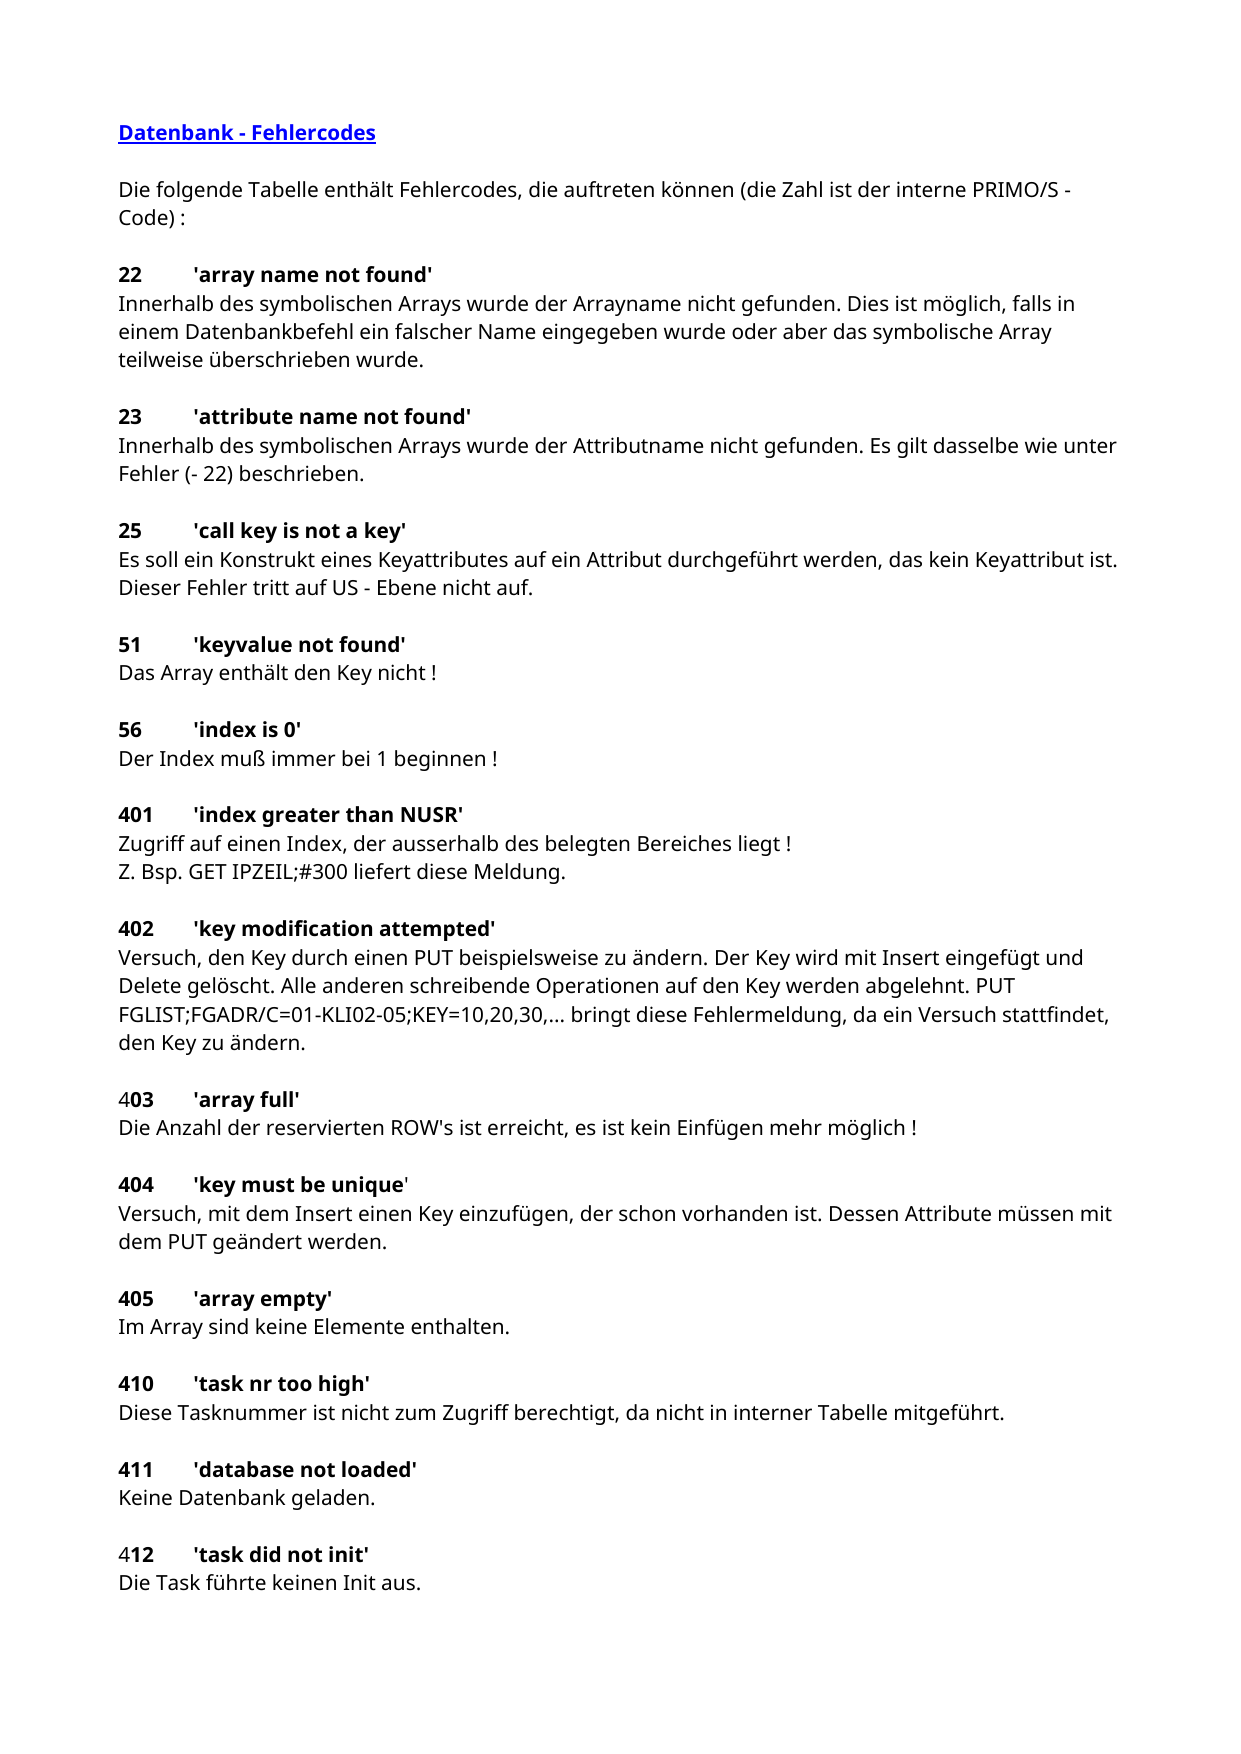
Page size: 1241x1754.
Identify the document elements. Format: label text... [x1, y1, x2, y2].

text 402 'key modification attempted' [118, 914, 1122, 943]
text 404 'key must be unique' [118, 1170, 1122, 1199]
text Versuch, mit dem Insert einen Key einzufügen, der schon vorhanden ist. Dessen Attribute müssen mit dem PUT geändert werden. [118, 1199, 1122, 1256]
text 401 'index greater than NUSR' [118, 801, 1122, 829]
text Zugriff auf einen Index, der ausserhalb des belegten Bereiches liegt ! [118, 829, 1122, 857]
text 405 'array empty' [118, 1284, 1122, 1312]
text Der Index muß immer bei 1 beginnen ! [118, 744, 1122, 772]
text 25 'call key is not a key' [118, 516, 1122, 545]
text Z. Bsp. GET IPZEIL;#300 liefert diese Meldung. [118, 857, 1122, 886]
text 412 'task did not init' [118, 1540, 1122, 1568]
text Versuch, den Key durch einen PUT beispielsweise zu ändern. Der Key wird mit Insert eingefügt und Delete gelöscht. Alle anderen schreibende Operationen auf den Key werden abgelehnt. PUT FGLIST;FGADR/C=01-KLI02-05;KEY=10,20,30,... bringt diese Fehlermeldung, da ein Versuch stattfindet, den Key zu ändern. [118, 943, 1122, 1057]
text 22 'array name not found' [118, 260, 1122, 289]
text Die Task führte keinen Init aus. [118, 1568, 1122, 1597]
text Die folgende Tabelle enthält Fehlercodes, die auftreten können (die Zahl ist der interne PRIMO/S - Code) : [118, 175, 1122, 232]
text Die Anzahl der reservierten ROW's ist erreicht, es ist kein Einfügen mehr möglich ! [118, 1113, 1122, 1142]
text Keine Datenbank geladen. [118, 1483, 1122, 1512]
text 23 'attribute name not found' [118, 402, 1122, 431]
text Innerhalb des symbolischen Arrays wurde der Attributname nicht gefunden. Es gilt dasselbe wie unter Fehler (- 22) beschrieben. [118, 431, 1122, 488]
text Das Array enthält den Key nicht ! [118, 658, 1122, 687]
text Innerhalb des symbolischen Arrays wurde der Arrayname nicht gefunden. Dies ist möglich, falls in einem Datenbankbefehl ein falscher Name eingegeben wurde oder aber das symbolische Array teilweise überschrieben wurde. [118, 289, 1122, 374]
text 411 'database not loaded' [118, 1455, 1122, 1483]
text 51 'keyvalue not found' [118, 630, 1122, 658]
text 403 'array full' [118, 1085, 1122, 1113]
text 410 'task nr too high' [118, 1369, 1122, 1398]
text 56 'index is 0' [118, 715, 1122, 744]
text Im Array sind keine Elemente enthalten. [118, 1312, 1122, 1341]
text Es soll ein Konstrukt eines Keyattributes auf ein Attribut durchgeführt werden, das kein Keyattribut ist. Dieser Fehler tritt auf US - Ebene nicht auf. [118, 545, 1122, 602]
text Datenbank - Fehlercodes [118, 118, 1122, 147]
text Diese Tasknummer ist nicht zum Zugriff berechtigt, da nicht in interner Tabelle mitgeführt. [118, 1398, 1122, 1426]
